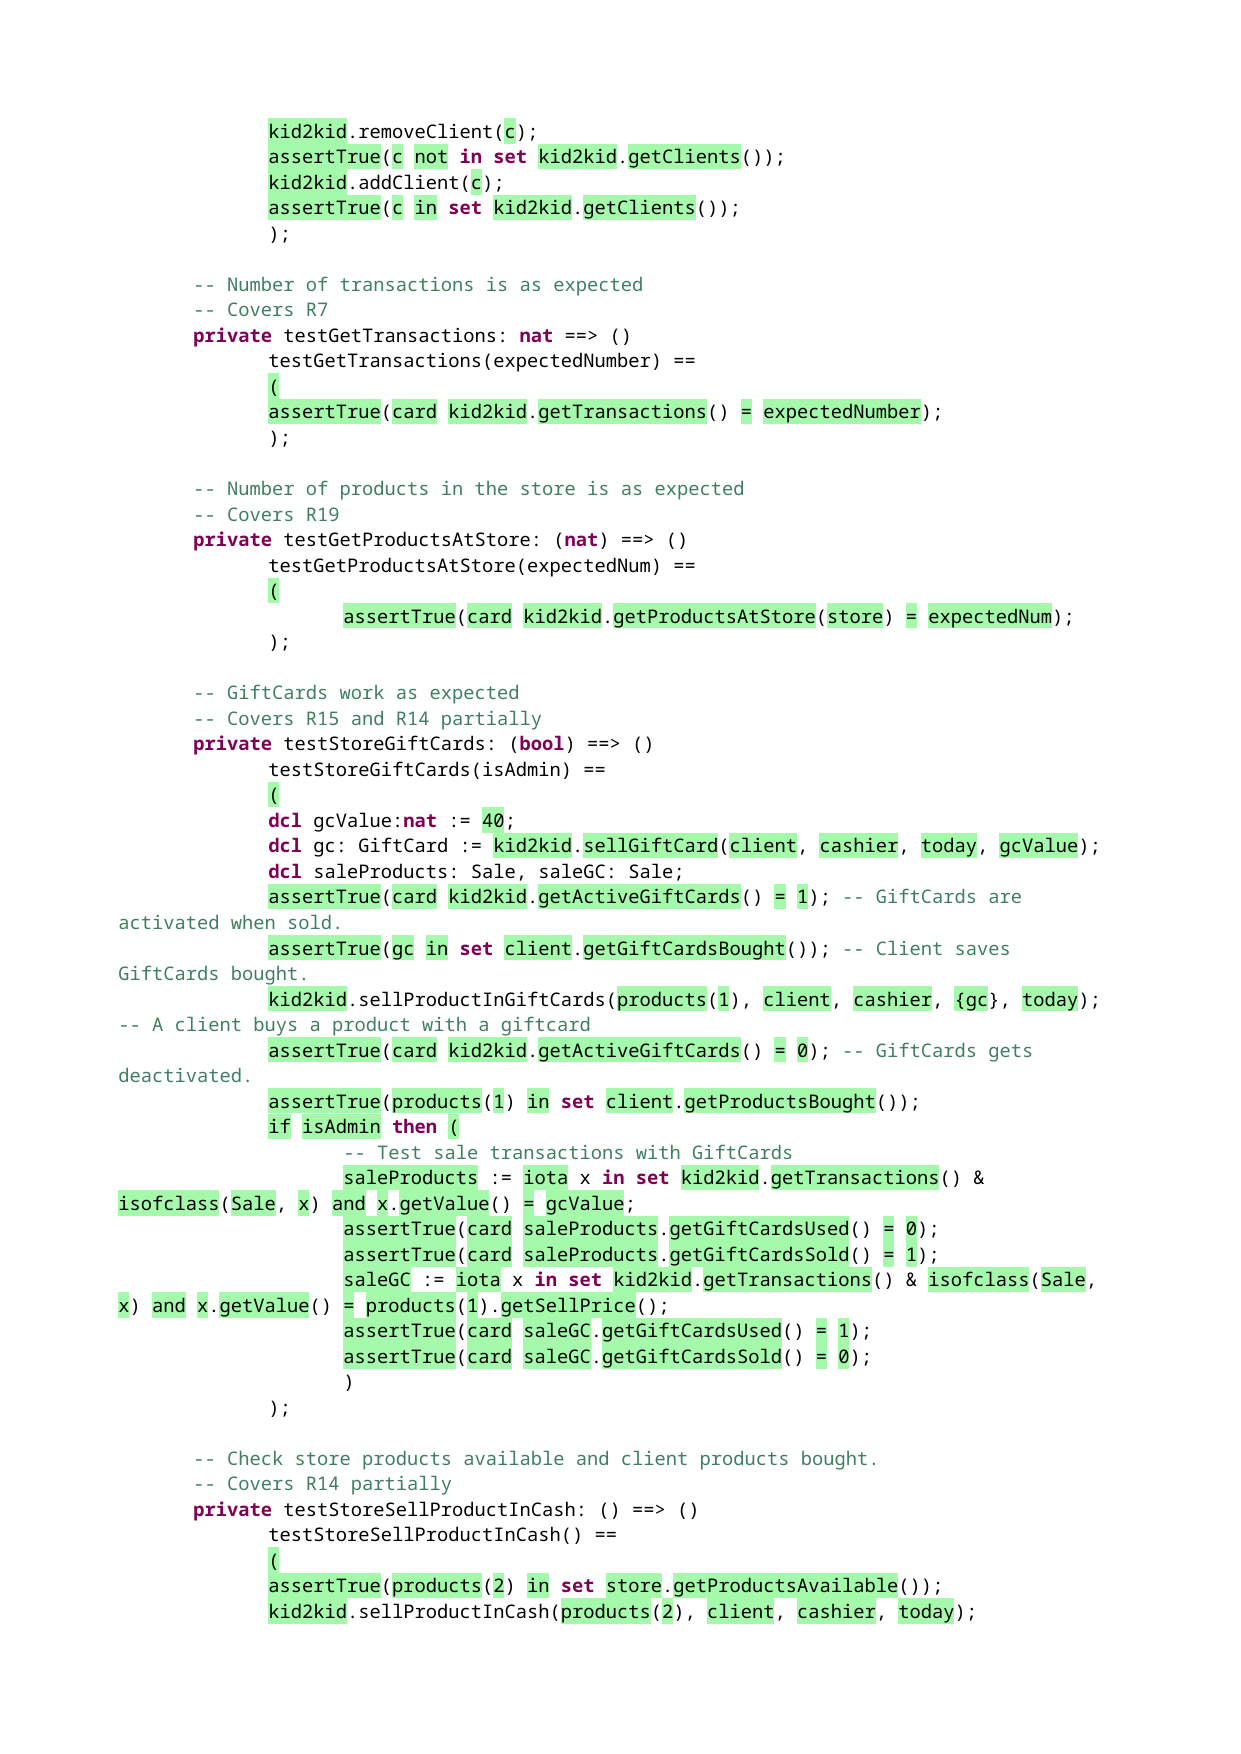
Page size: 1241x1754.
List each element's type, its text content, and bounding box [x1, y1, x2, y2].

text assertTrue(card kid2kid.getProductsAtStore(store) = expectedNum); [118, 603, 1122, 628]
text ) [118, 1369, 1122, 1394]
text dcl gcValue:nat := 40; [118, 807, 1122, 833]
text ( [118, 373, 1122, 399]
text kid2kid.removeClient(c); [118, 118, 1122, 144]
text assertTrue(card kid2kid.getTransactions() = expectedNumber); [118, 399, 1122, 424]
text private testStoreGiftCards: (bool) ==> () [118, 731, 1122, 756]
text assertTrue(card saleProducts.getGiftCardsSold() = 1); [118, 1241, 1122, 1267]
text testGetProductsAtStore(expectedNum) == [118, 552, 1122, 577]
text dcl saleProducts: Sale, saleGC: Sale; [118, 858, 1122, 884]
text assertTrue(card saleGC.getGiftCardsUsed() = 1); [118, 1318, 1122, 1343]
text assertTrue(gc in set client.getGiftCardsBought()); -- Client saves GiftCards bought. [118, 935, 1122, 986]
text private testStoreSellProductInCash: () ==> () [118, 1496, 1122, 1522]
text -- GiftCards work as expected [118, 679, 1122, 705]
text testStoreSellProductInCash() == [118, 1522, 1122, 1547]
text assertTrue(card saleGC.getGiftCardsSold() = 0); [118, 1343, 1122, 1369]
text saleGC := iota x in set kid2kid.getTransactions() & isofclass(Sale, x) and x.getValue() = products(1).getSellPrice(); [118, 1267, 1122, 1318]
text assertTrue(card kid2kid.getActiveGiftCards() = 0); -- GiftCards gets deactivated. [118, 1037, 1122, 1088]
text ); [118, 424, 1122, 450]
text assertTrue(c not in set kid2kid.getClients()); [118, 144, 1122, 169]
text -- Check store products available and client products bought. [118, 1445, 1122, 1471]
text ); [118, 628, 1122, 654]
text -- Covers R14 partially [118, 1471, 1122, 1496]
text dcl gc: GiftCard := kid2kid.sellGiftCard(client, cashier, today, gcValue); [118, 833, 1122, 858]
text saleProducts := iota x in set kid2kid.getTransactions() & isofclass(Sale, x) and x.getValue() = gcValue; [118, 1164, 1122, 1216]
text ( [118, 577, 1122, 603]
text testStoreGiftCards(isAdmin) == [118, 756, 1122, 782]
text -- Number of products in the store is as expected [118, 475, 1122, 501]
text -- Test sale transactions with GiftCards [118, 1139, 1122, 1164]
text assertTrue(products(1) in set client.getProductsBought()); [118, 1088, 1122, 1113]
text -- Covers R15 and R14 partially [118, 705, 1122, 731]
text kid2kid.addClient(c); [118, 169, 1122, 195]
text -- Covers R19 [118, 501, 1122, 526]
text -- Covers R7 [118, 297, 1122, 322]
text private testGetTransactions: nat ==> () [118, 322, 1122, 348]
text kid2kid.sellProductInGiftCards(products(1), client, cashier, {gc}, today); -- A client buys a product with a giftcard [118, 986, 1122, 1037]
text assertTrue(card saleProducts.getGiftCardsUsed() = 0); [118, 1216, 1122, 1241]
text kid2kid.sellProductInCash(products(2), client, cashier, today); [118, 1598, 1122, 1624]
text if isAdmin then ( [118, 1113, 1122, 1139]
text assertTrue(c in set kid2kid.getClients()); [118, 195, 1122, 220]
text ); [118, 1394, 1122, 1420]
text ( [118, 1547, 1122, 1573]
text ( [118, 782, 1122, 807]
text -- Number of transactions is as expected [118, 271, 1122, 297]
text assertTrue(card kid2kid.getActiveGiftCards() = 1); -- GiftCards are activated when sold. [118, 884, 1122, 935]
text private testGetProductsAtStore: (nat) ==> () [118, 526, 1122, 552]
text ); [118, 220, 1122, 246]
text testGetTransactions(expectedNumber) == [118, 348, 1122, 373]
text assertTrue(products(2) in set store.getProductsAvailable()); [118, 1573, 1122, 1598]
